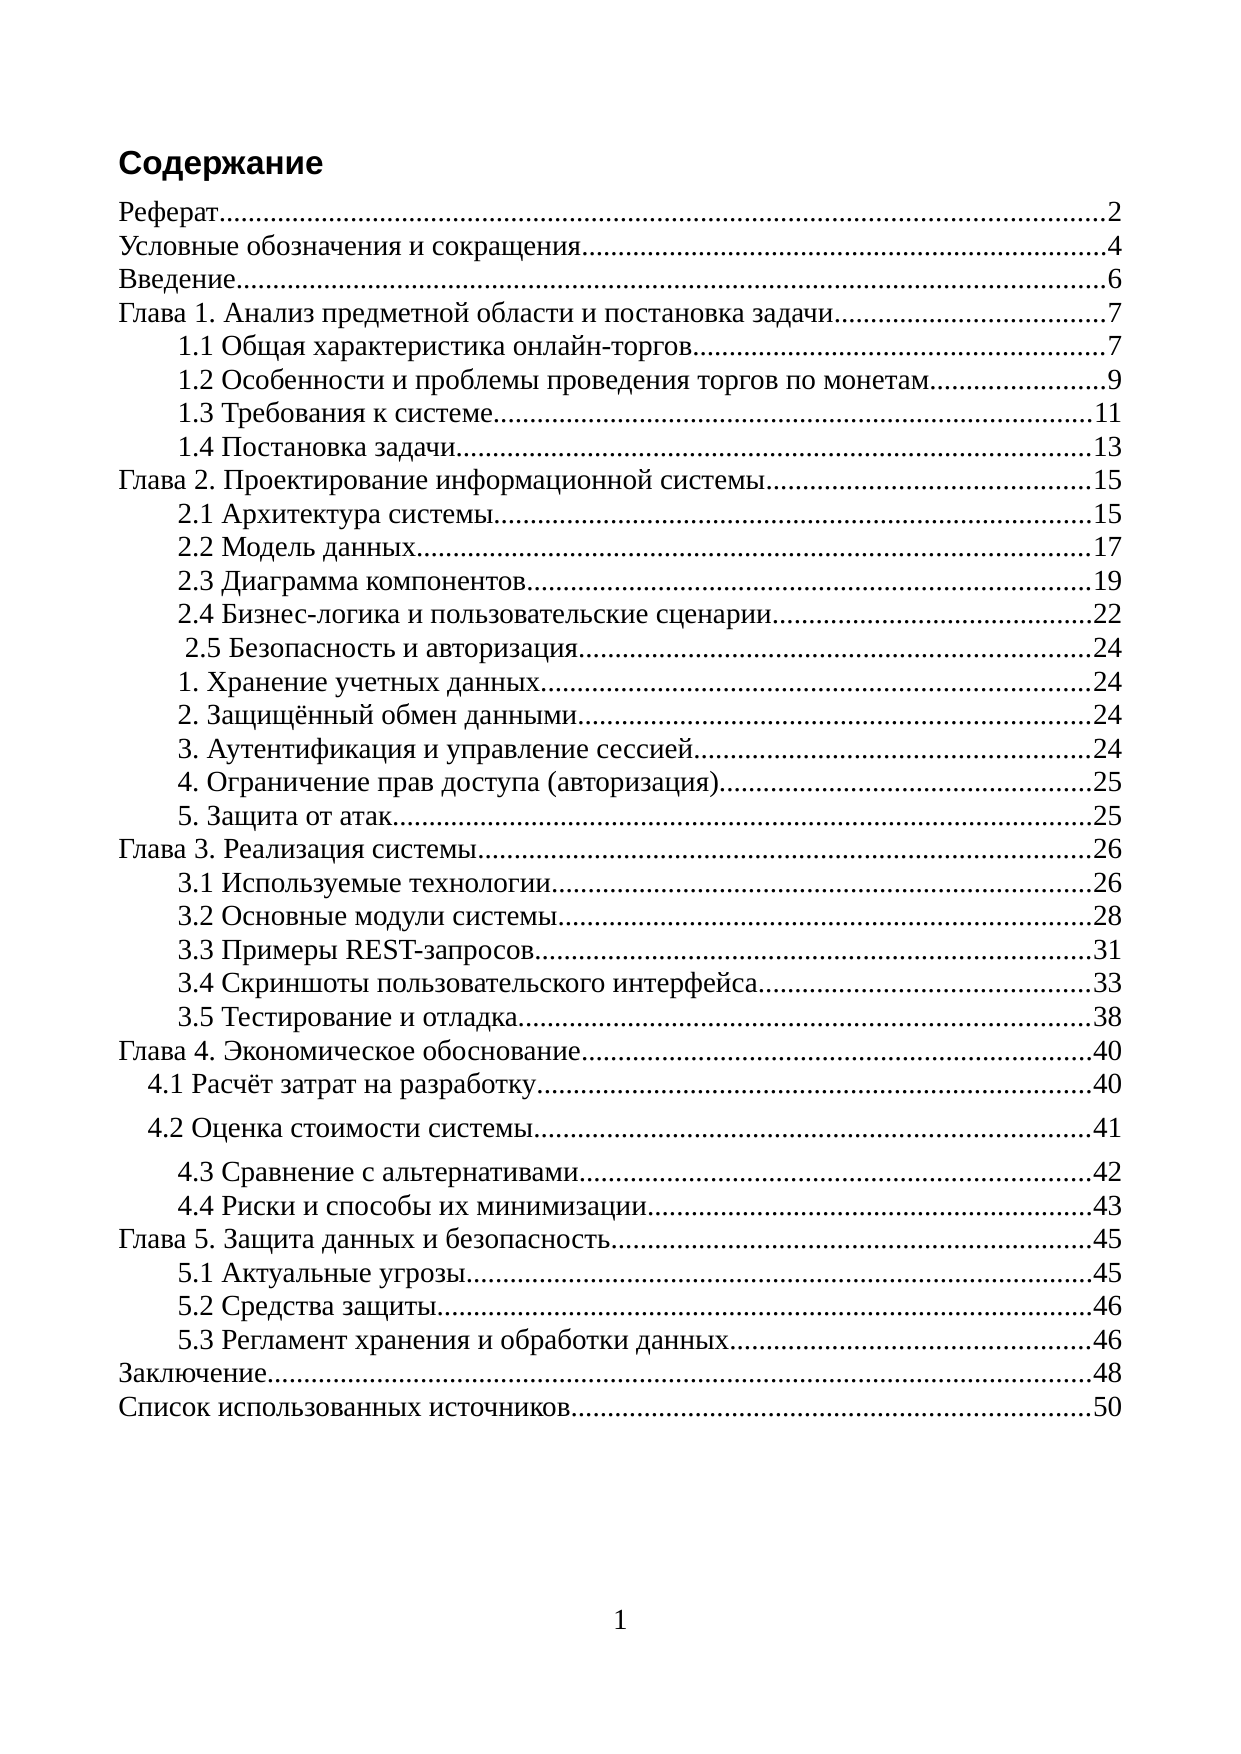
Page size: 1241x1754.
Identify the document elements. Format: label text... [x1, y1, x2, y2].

text 3. Аутентификация и управление сессией 24 [177, 731, 1122, 764]
text Глава 4. Экономическое обоснование 40 [118, 1033, 1122, 1066]
text Глава 3. Реализация системы 26 [118, 831, 1122, 865]
subtitle Содержание [118, 143, 1122, 182]
text 2.4 Бизнес-логика и пользовательские сценарии 22 [177, 597, 1122, 630]
text 3.3 Примеры REST-запросов 31 [177, 932, 1122, 966]
text 4.1 Расчёт затрат на разработку 40 [147, 1066, 1122, 1100]
text 1.1 Общая характеристика онлайн-торгов 7 [177, 328, 1122, 362]
text 2.2 Модель данных 17 [177, 529, 1122, 563]
text 5. Защита от атак 25 [177, 798, 1122, 831]
text 5.3 Регламент хранения и обработки данных 46 [177, 1322, 1122, 1355]
text Глава 2. Проектирование информационной системы 15 [118, 462, 1122, 496]
text 4.4 Риски и способы их минимизации 43 [177, 1188, 1122, 1221]
text 3.2 Основные модули системы 28 [177, 898, 1122, 932]
text 2.1 Архитектура системы 15 [177, 496, 1122, 529]
text Заключение 48 [118, 1355, 1122, 1389]
text Глава 5. Защита данных и безопасность 45 [118, 1221, 1122, 1255]
text Введение 6 [118, 261, 1122, 295]
text 3.5 Тестирование и отладка 38 [177, 999, 1122, 1033]
text 1.4 Постановка задачи 13 [177, 429, 1122, 462]
text 4.3 Сравнение с альтернативами 42 [177, 1154, 1122, 1188]
text Условные обозначения и сокращения 4 [118, 228, 1122, 261]
text Глава 1. Анализ предметной области и постановка задачи 7 [118, 295, 1122, 328]
text 2.3 Диаграмма компонентов 19 [177, 563, 1122, 597]
text 1.2 Особенности и проблемы проведения торгов по монетам 9 [177, 362, 1122, 395]
text 2.5 Безопасность и авторизация 24 [177, 630, 1122, 664]
text Реферат 2 [118, 194, 1122, 228]
text 5.2 Средства защиты 46 [177, 1288, 1122, 1322]
text 3.4 Скриншоты пользовательского интерфейса 33 [177, 966, 1122, 999]
text 3.1 Используемые технологии 26 [177, 865, 1122, 898]
text Список использованных источников 50 [118, 1389, 1122, 1422]
text 1.3 Требования к системе 11 [177, 395, 1122, 429]
text 2. Защищённый обмен данными 24 [177, 697, 1122, 731]
text 1. Хранение учетных данных 24 [177, 664, 1122, 697]
text 4. Ограничение прав доступа (авторизация) 25 [177, 764, 1122, 798]
text 4.2 Оценка стоимости системы 41 [147, 1110, 1122, 1144]
text 5.1 Актуальные угрозы 45 [177, 1255, 1122, 1288]
